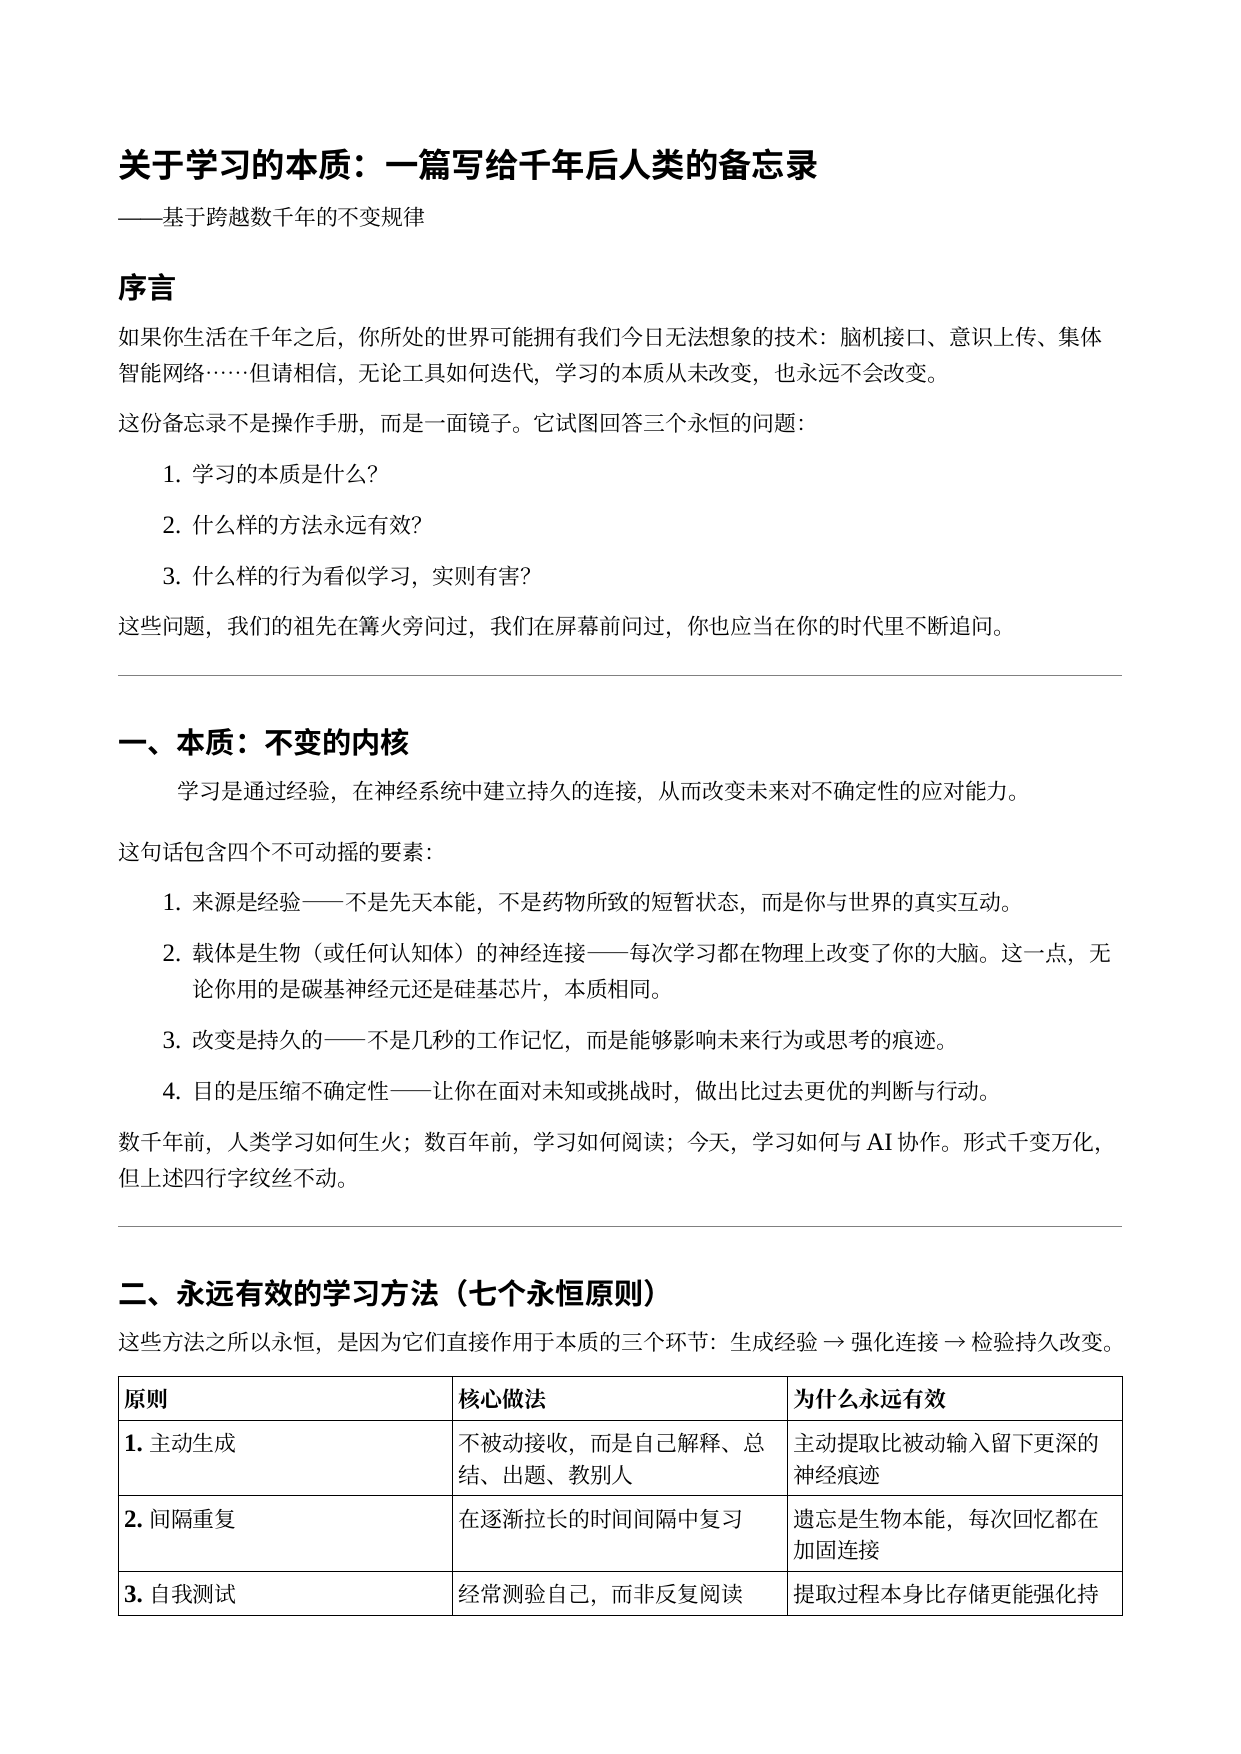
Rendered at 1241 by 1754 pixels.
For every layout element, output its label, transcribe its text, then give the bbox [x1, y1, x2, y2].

text 这些问题，我们的祖先在篝火旁问过，我们在屏幕前问过，你也应当在你的时代里不断追问。 [118, 609, 1122, 641]
table_header 为什么永远有效 [788, 1377, 1122, 1420]
table_cell 主动提取比被动输入留下更深的神经痕迹 [788, 1421, 1122, 1495]
table_cell 经常测验自己，而非反复阅读 [453, 1572, 787, 1615]
list 载体是生物（或任何认知体）的神经连接——每次学习都在物理上改变了你的大脑。这一点，无论你用的是碳基神经元还是硅基芯片，本质相同。 [162, 936, 1122, 1004]
subtitle 序言 [118, 265, 1122, 307]
list 改变是持久的——不是几秒的工作记忆，而是能够影响未来行为或思考的痕迹。 [162, 1023, 1122, 1055]
list 来源是经验——不是先天本能，不是药物所致的短暂状态，而是你与世界的真实互动。 [162, 886, 1122, 917]
list 学习的本质是什么？ [162, 457, 1122, 489]
text 如果你生活在千年之后，你所处的世界可能拥有我们今日无法想象的技术：脑机接口、意识上传、集体智能网络……但请相信，无论工具如何迭代，学习的本质从未改变，也永远不会改变。 [118, 320, 1122, 387]
subtitle 关于学习的本质：一篇写给千年后人类的备忘录 [118, 139, 1122, 187]
text 这些方法之所以永恒，是因为它们直接作用于本质的三个环节：生成经验 → 强化连接 → 检验持久改变。 [118, 1325, 1122, 1357]
text ——基于跨越数千年的不变规律 [118, 200, 1122, 231]
table_cell 1. 主动生成 [119, 1421, 452, 1495]
text 学习是通过经验，在神经系统中建立持久的连接，从而改变未来对不确定性的应对能力。 [177, 774, 1063, 805]
table_cell 遗忘是生物本能，每次回忆都在加固连接 [788, 1496, 1122, 1571]
text 这句话包含四个不可动摇的要素： [118, 835, 1122, 866]
table_cell 提取过程本身比存储更能强化持 [788, 1572, 1122, 1615]
subtitle 二、永远有效的学习方法（七个永恒原则） [118, 1270, 1122, 1313]
list 什么样的方法永远有效？ [162, 508, 1122, 539]
table_header 原则 [119, 1377, 452, 1420]
table_header 核心做法 [453, 1377, 787, 1420]
table_cell 不被动接收，而是自己解释、总结、出题、教别人 [453, 1421, 787, 1495]
table_cell 2. 间隔重复 [119, 1496, 452, 1571]
table_cell 在逐渐拉长的时间间隔中复习 [453, 1496, 787, 1571]
table_cell 3. 自我测试 [119, 1572, 452, 1615]
text 数千年前，人类学习如何生火；数百年前，学习如何阅读；今天，学习如何与AI协作。形式千变万化，但上述四行字纹丝不动。 [118, 1125, 1122, 1192]
list 什么样的行为看似学习，实则有害？ [162, 559, 1122, 590]
list 目的是压缩不确定性——让你在面对未知或挑战时，做出比过去更优的判断与行动。 [162, 1074, 1122, 1105]
text 这份备忘录不是操作手册，而是一面镜子。它试图回答三个永恒的问题： [118, 407, 1122, 438]
subtitle 一、本质：不变的内核 [118, 719, 1122, 761]
